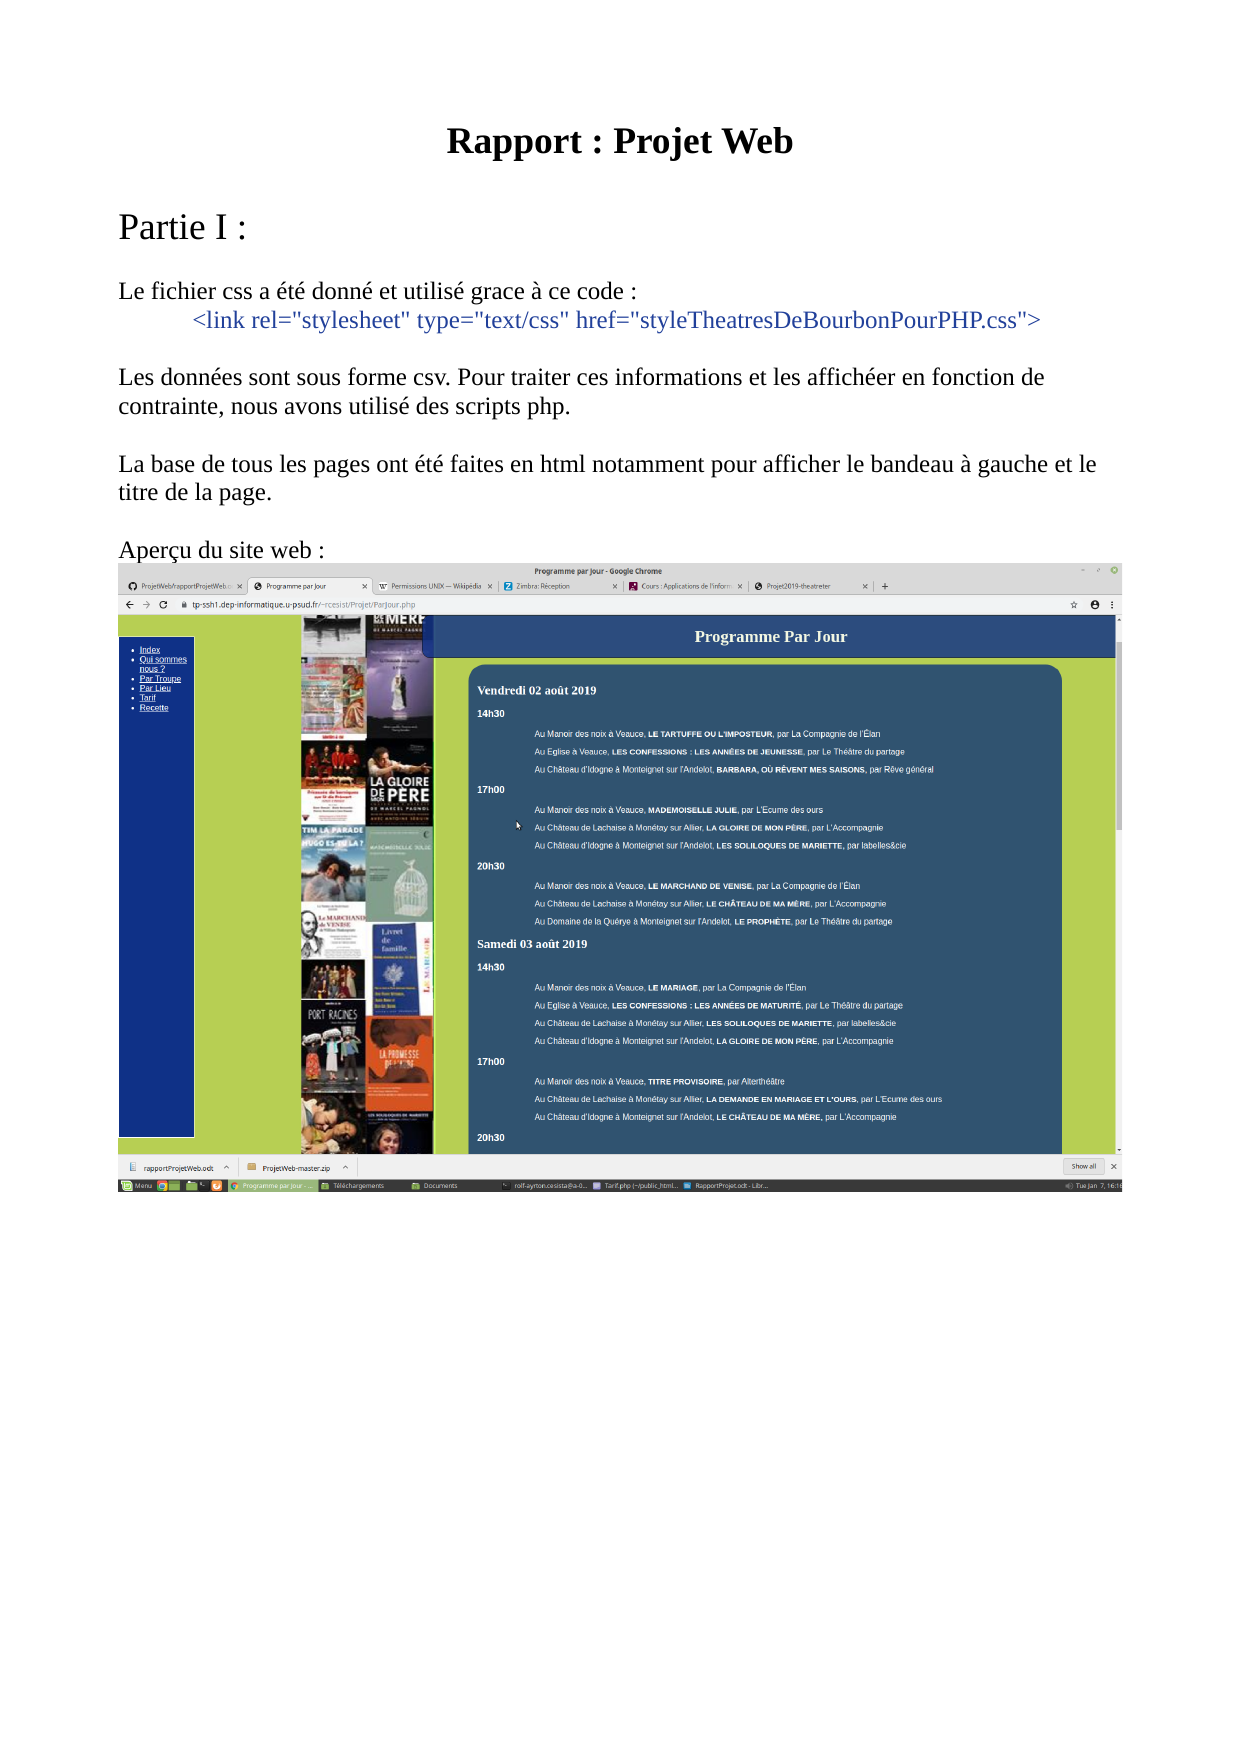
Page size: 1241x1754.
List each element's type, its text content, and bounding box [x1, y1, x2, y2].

picture [118, 563, 1123, 1192]
text <link rel="stylesheet" type="text/css" href="styleTheatresDeBourbonPourPHP.css"> [118, 305, 1122, 334]
text La base de tous les pages ont été faites en html notamment pour afficher le bandeau à gauche et le titre de la page. [118, 449, 1122, 506]
text Aperçu du site web : [118, 535, 1122, 563]
text Partie I : [118, 204, 1122, 247]
text Rapport : Projet Web [118, 118, 1122, 161]
text Les données sont sous forme csv. Pour traiter ces informations et les affichéer en fonction de contrainte, nous avons utilisé des scripts php. [118, 362, 1122, 420]
text Le fichier css a été donné et utilisé grace à ce code : [118, 276, 1122, 305]
